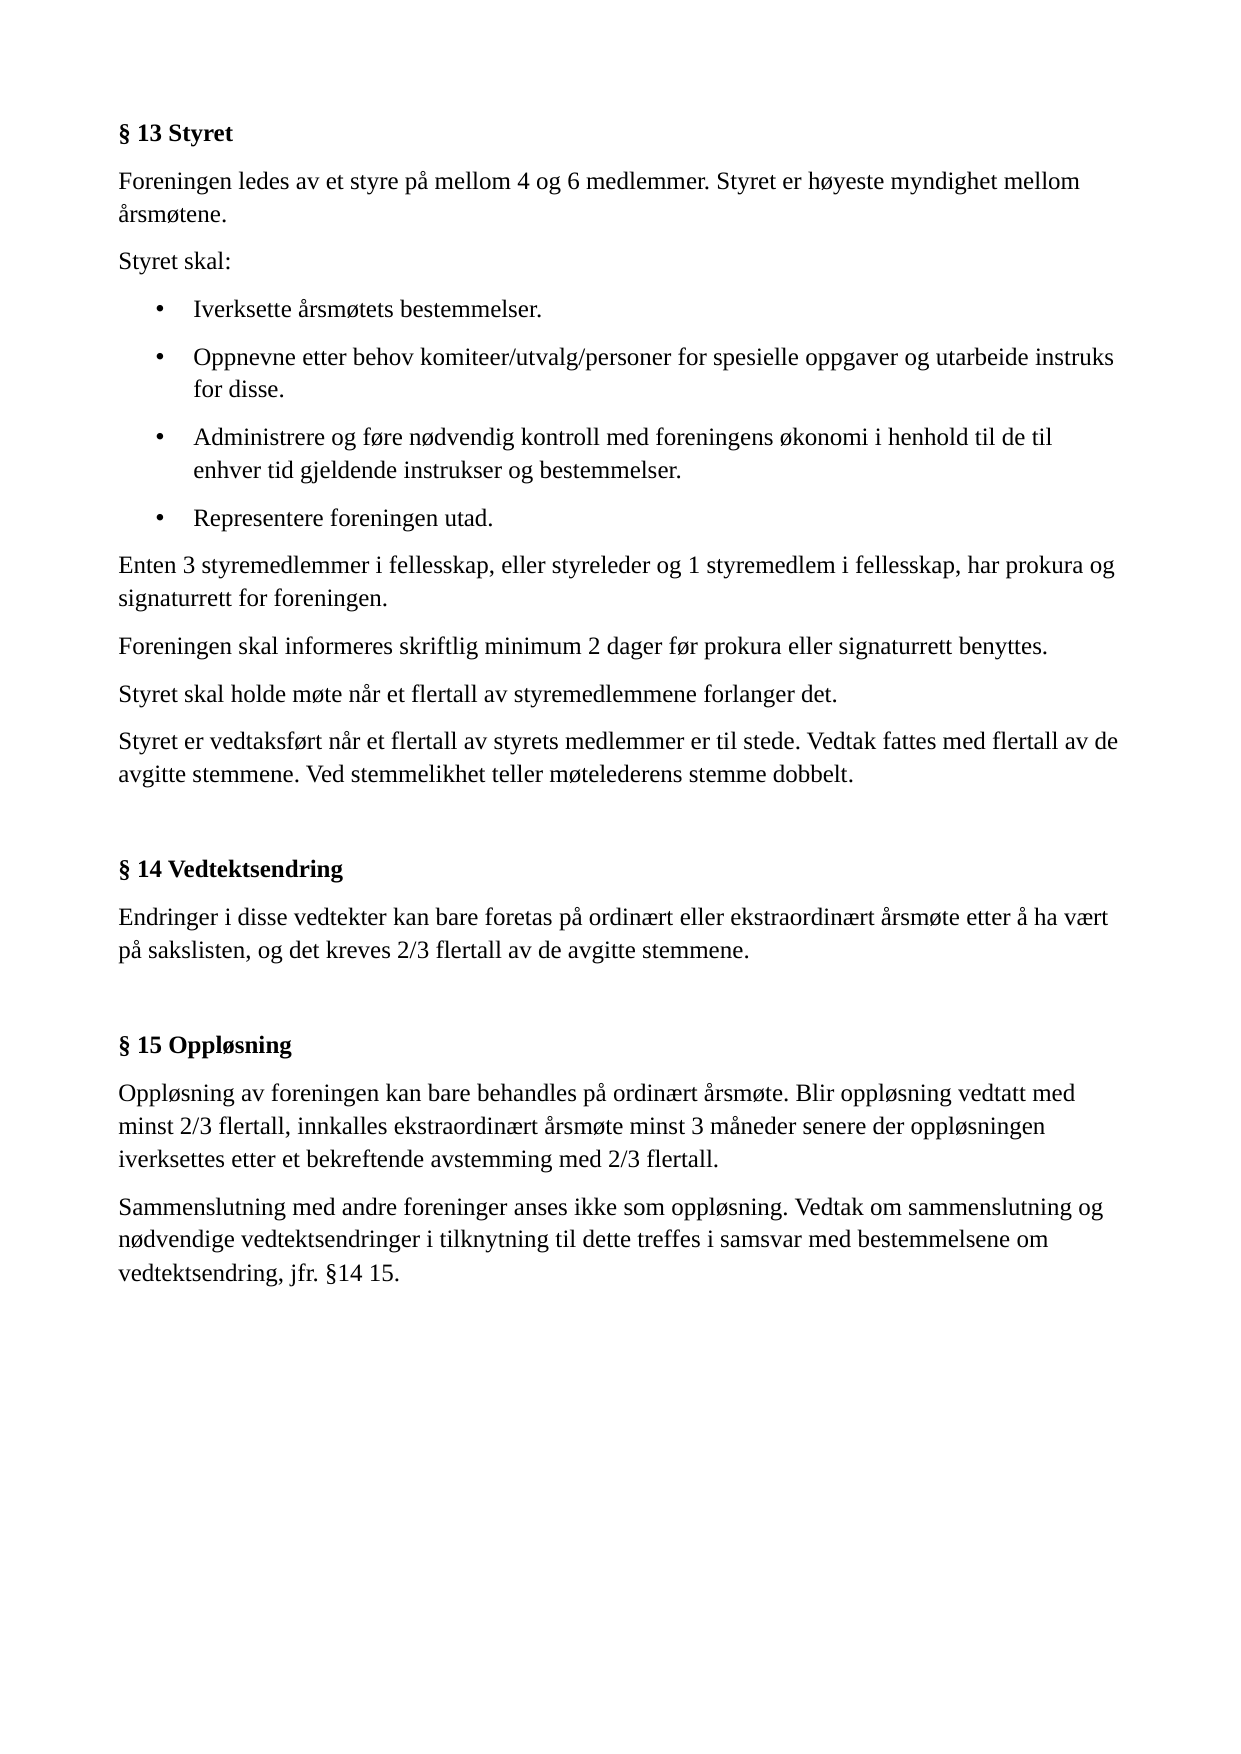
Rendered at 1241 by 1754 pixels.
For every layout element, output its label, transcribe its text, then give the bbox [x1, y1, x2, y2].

text § 15 Oppløsning [118, 1030, 1122, 1059]
text Oppløsning av foreningen kan bare behandles på ordinært årsmøte. Blir oppløsning vedtatt med minst 2/3 flertall, innkalles ekstraordinært årsmøte minst 3 måneder senere der oppløsningen iverksettes etter et bekreftende avstemming med 2/3 flertall. [118, 1078, 1122, 1173]
text Foreningen skal informeres skriftlig minimum 2 dager før prokura eller signaturrett benyttes. [118, 631, 1122, 660]
text Styret skal: [118, 246, 1122, 275]
text Sammenslutning med andre foreninger anses ikke som oppløsning. Vedtak om sammenslutning og nødvendige vedtektsendringer i tilknytning til dette treffes i samsvar med bestemmelsene om vedtektsendring, jfr. §14 15. [118, 1192, 1122, 1286]
text Styret skal holde møte når et flertall av styremedlemmene forlanger det. [118, 679, 1122, 707]
text Enten 3 styremedlemmer i fellesskap, eller styreleder og 1 styremedlem i fellesskap, har prokura og signaturrett for foreningen. [118, 550, 1122, 612]
text Endringer i disse vedtekter kan bare foretas på ordinært eller ekstraordinært årsmøte etter å ha vært på sakslisten, og det kreves 2/3 flertall av de avgitte stemmene. [118, 902, 1122, 964]
text Styret er vedtaksført når et flertall av styrets medlemmer er til stede. Vedtak fattes med flertall av de avgitte stemmene. Ved stemmelikhet teller møtelederens stemme dobbelt. [118, 726, 1122, 788]
list Representere foreningen utad. [156, 503, 1122, 532]
list Iverksette årsmøtets bestemmelser. [156, 294, 1122, 323]
text § 14 Vedtektsendring [118, 854, 1122, 883]
text § 13 Styret [118, 118, 1122, 147]
list Administrere og føre nødvendig kontroll med foreningens økonomi i henhold til de til enhver tid gjeldende instrukser og bestemmelser. [156, 422, 1122, 484]
list Oppnevne etter behov komiteer/utvalg/personer for spesielle oppgaver og utarbeide instruks for disse. [156, 342, 1122, 403]
text Foreningen ledes av et styre på mellom 4 og 6 medlemmer. Styret er høyeste myndighet mellom årsmøtene. [118, 166, 1122, 227]
